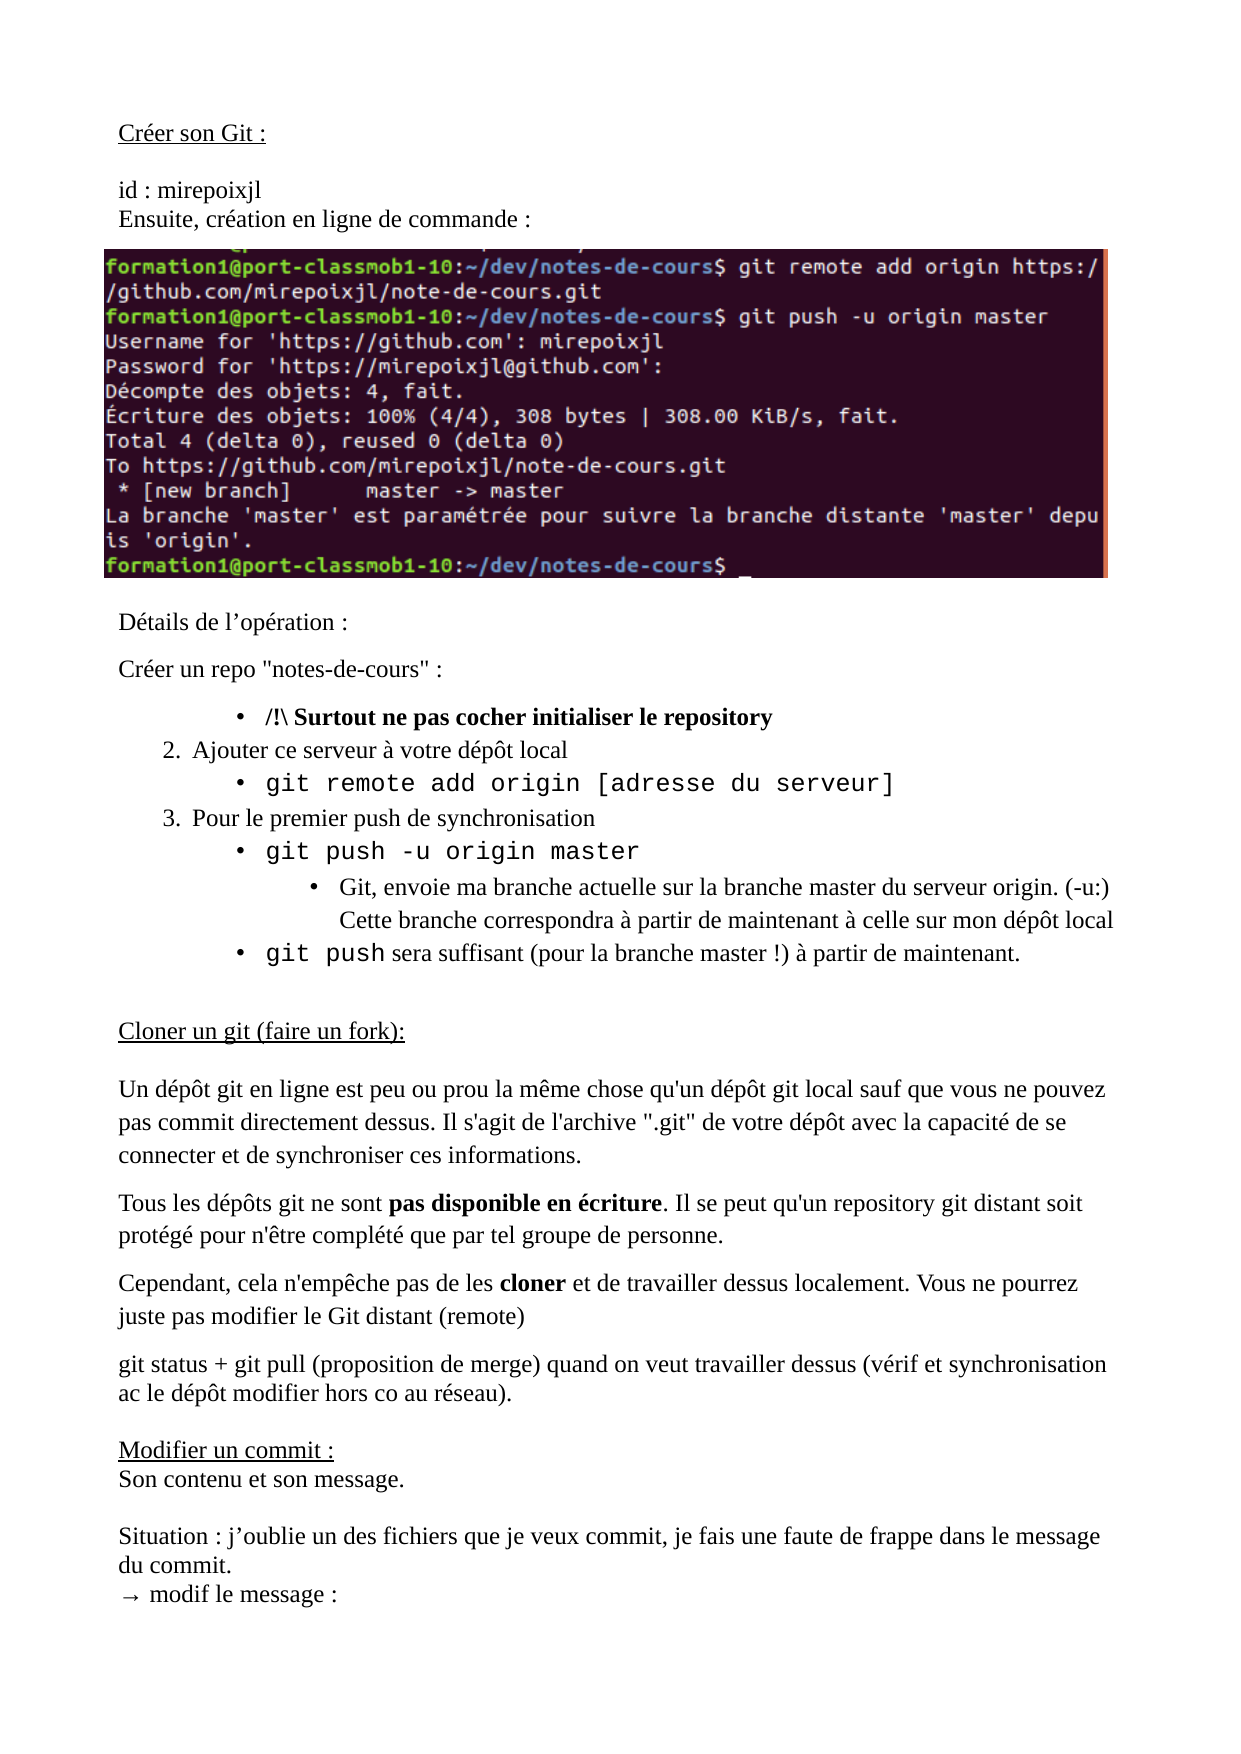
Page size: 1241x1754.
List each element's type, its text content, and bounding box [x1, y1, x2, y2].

text Tous les dépôts git ne sont pas disponible en écriture. Il se peut qu'un repository git distant soit protégé pour n'être complété que par tel groupe de personne. [118, 1188, 1122, 1249]
picture [104, 249, 1108, 578]
text Un dépôt git en ligne est peu ou prou la même chose qu'un dépôt git local sauf que vous ne pouvez pas commit directement dessus. Il s'agit de l'archive ".git" de votre dépôt avec la capacité de se connecter et de synchroniser ces informations. [118, 1074, 1122, 1169]
text Situation : j’oublie un des fichiers que je veux commit, je fais une faute de frappe dans le message du commit. [118, 1521, 1122, 1579]
text Son contenu et son message. [118, 1464, 1122, 1493]
text Cloner un git (faire un fork): [118, 1016, 1122, 1045]
text id : mirepoixjl [118, 176, 1122, 204]
text → modif le message : [118, 1579, 1122, 1608]
text Créer son Git : [118, 118, 1122, 147]
list /!\ Surtout ne pas cocher initialiser le repository [236, 702, 1122, 731]
list Ajouter ce serveur à votre dépôt local [162, 735, 1122, 763]
list git push sera suffisant (pour la branche master !) à partir de maintenant. [236, 938, 1122, 968]
list Pour le premier push de synchronisation [162, 803, 1122, 832]
text Cependant, cela n'empêche pas de les cloner et de travailler dessus localement. Vous ne pourrez juste pas modifier le Git distant (remote) [118, 1268, 1122, 1330]
text git status + git pull (proposition de merge) quand on veut travailler dessus (vérif et synchronisation ac le dépôt modifier hors co au réseau). [118, 1349, 1122, 1406]
text Détails de l’opération : [118, 607, 1122, 635]
text Créer un repo "notes-de-cours" : [118, 654, 1122, 683]
list git push -u origin master [236, 836, 1122, 867]
text Ensuite, création en ligne de commande : [118, 204, 1122, 233]
list git remote add origin [adresse du serveur] [236, 768, 1122, 799]
text Modifier un commit : [118, 1435, 1122, 1464]
list Git, envoie ma branche actuelle sur la branche master du serveur origin. (-u:) Cette branche correspondra à partir de maintenant à celle sur mon dépôt local [309, 872, 1122, 933]
